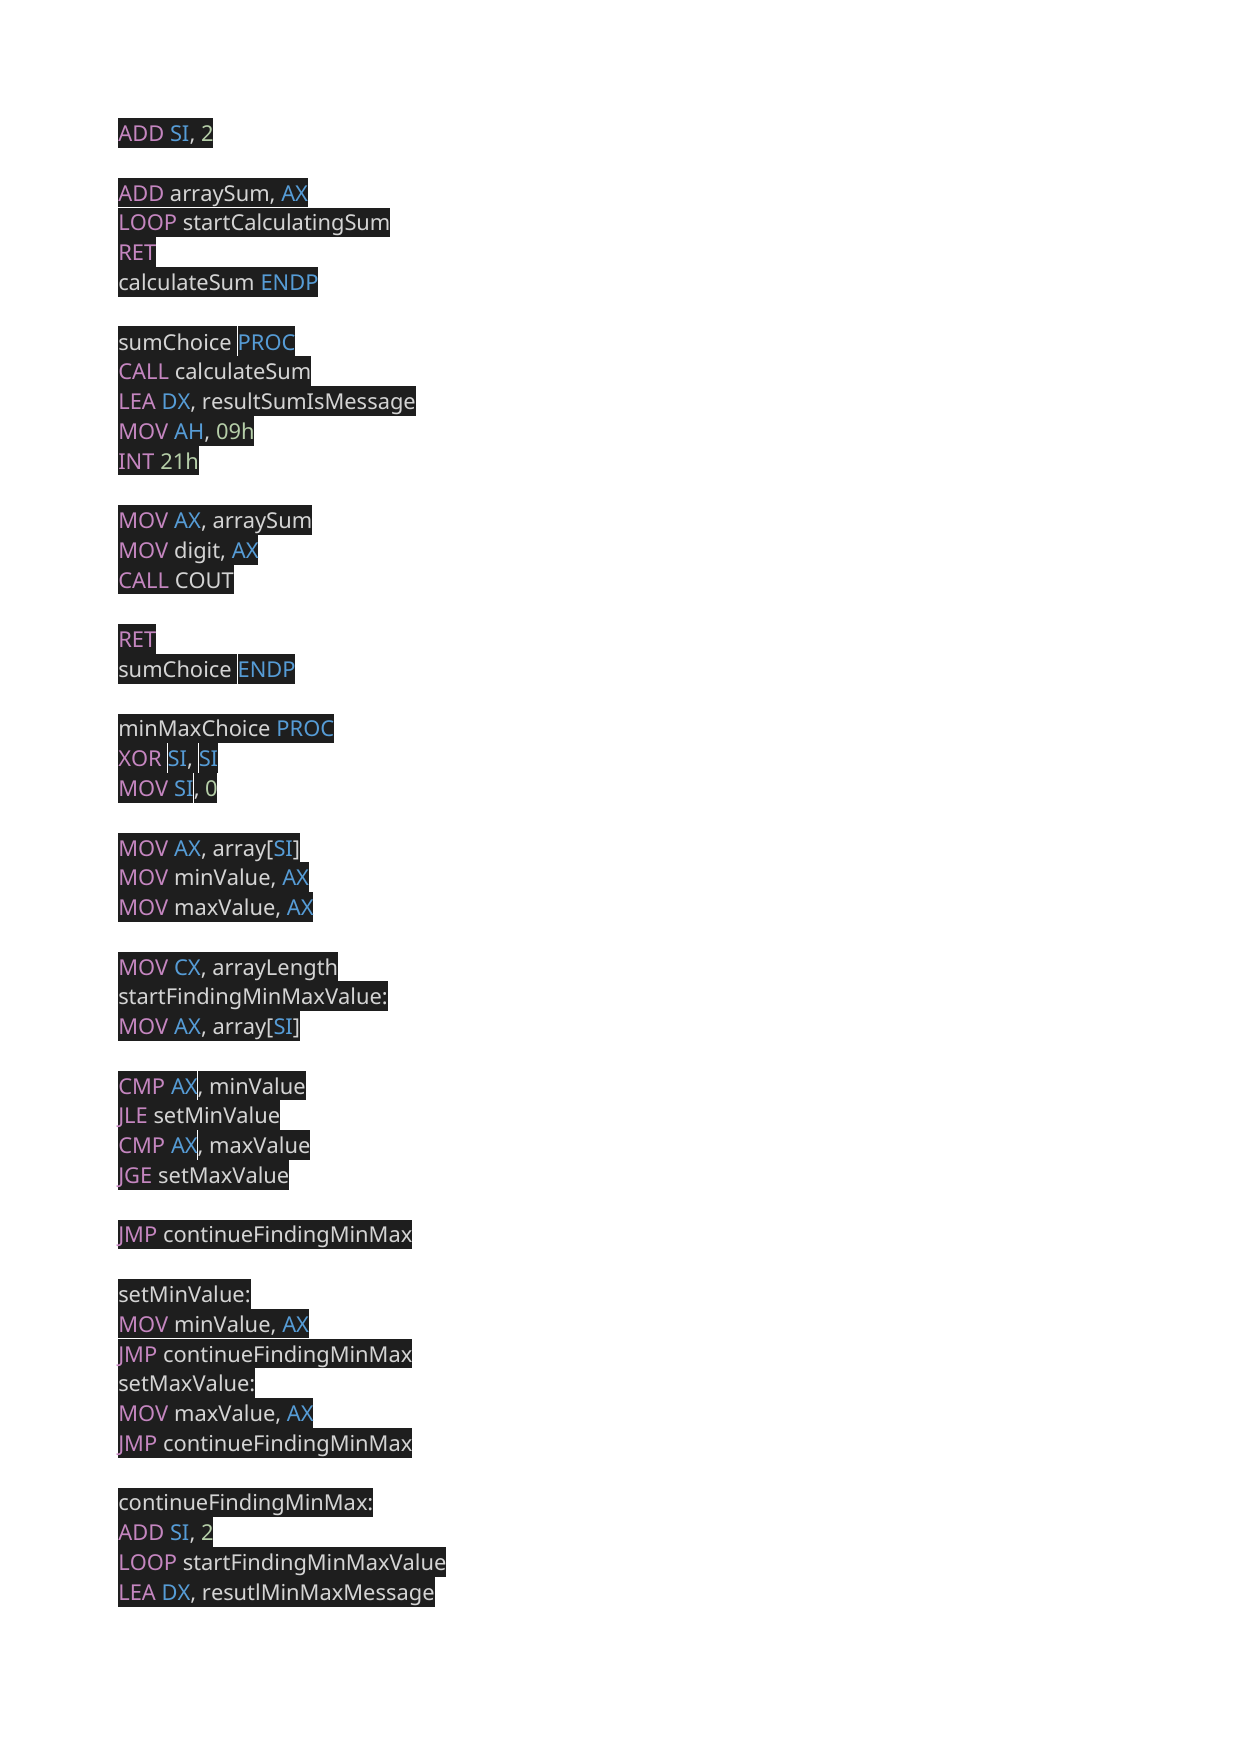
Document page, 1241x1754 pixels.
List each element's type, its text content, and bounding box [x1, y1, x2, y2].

text MOV AH, 09h [118, 416, 1122, 446]
text ADD arraySum, AX [118, 178, 1122, 207]
text MOV CX, arrayLength [118, 952, 1122, 981]
text MOV AX, array[SI] [118, 1011, 1122, 1041]
text JGE setMaxValue [118, 1160, 1122, 1190]
text startFindingMinMaxValue: [118, 981, 1122, 1011]
text JMP continueFindingMinMax [118, 1219, 1122, 1249]
text MOV maxValue, AX [118, 892, 1122, 922]
text XOR SI, SI [118, 743, 1122, 773]
text sumChoice PROC [118, 326, 1122, 356]
text JLE setMinValue [118, 1100, 1122, 1130]
text MOV digit, AX [118, 535, 1122, 565]
text setMaxValue: [118, 1368, 1122, 1398]
text LEA DX, resutlMinMaxMessage [118, 1577, 1122, 1607]
text MOV maxValue, AX [118, 1398, 1122, 1428]
text JMP continueFindingMinMax [118, 1428, 1122, 1458]
text setMinValue: [118, 1279, 1122, 1309]
text MOV AX, array[SI] [118, 832, 1122, 862]
text MOV AX, arraySum [118, 505, 1122, 535]
text CALL COUT [118, 565, 1122, 594]
text MOV minValue, AX [118, 1309, 1122, 1338]
text continueFindingMinMax: [118, 1487, 1122, 1517]
text calculateSum ENDP [118, 267, 1122, 297]
text RET [118, 624, 1122, 654]
text JMP continueFindingMinMax [118, 1338, 1122, 1368]
text MOV SI, 0 [118, 773, 1122, 803]
text MOV minValue, AX [118, 862, 1122, 892]
text CALL calculateSum [118, 356, 1122, 386]
text RET [118, 237, 1122, 267]
text ADD SI, 2 [118, 1517, 1122, 1547]
text LEA DX, resultSumIsMessage [118, 386, 1122, 416]
text CMP AX, maxValue [118, 1130, 1122, 1160]
text LOOP startFindingMinMaxValue [118, 1547, 1122, 1577]
text sumChoice ENDP [118, 654, 1122, 684]
text LOOP startCalculatingSum [118, 207, 1122, 237]
text INT 21h [118, 446, 1122, 475]
text ADD SI, 2 [118, 118, 1122, 148]
text CMP AX, minValue [118, 1071, 1122, 1100]
text minMaxChoice PROC [118, 713, 1122, 743]
